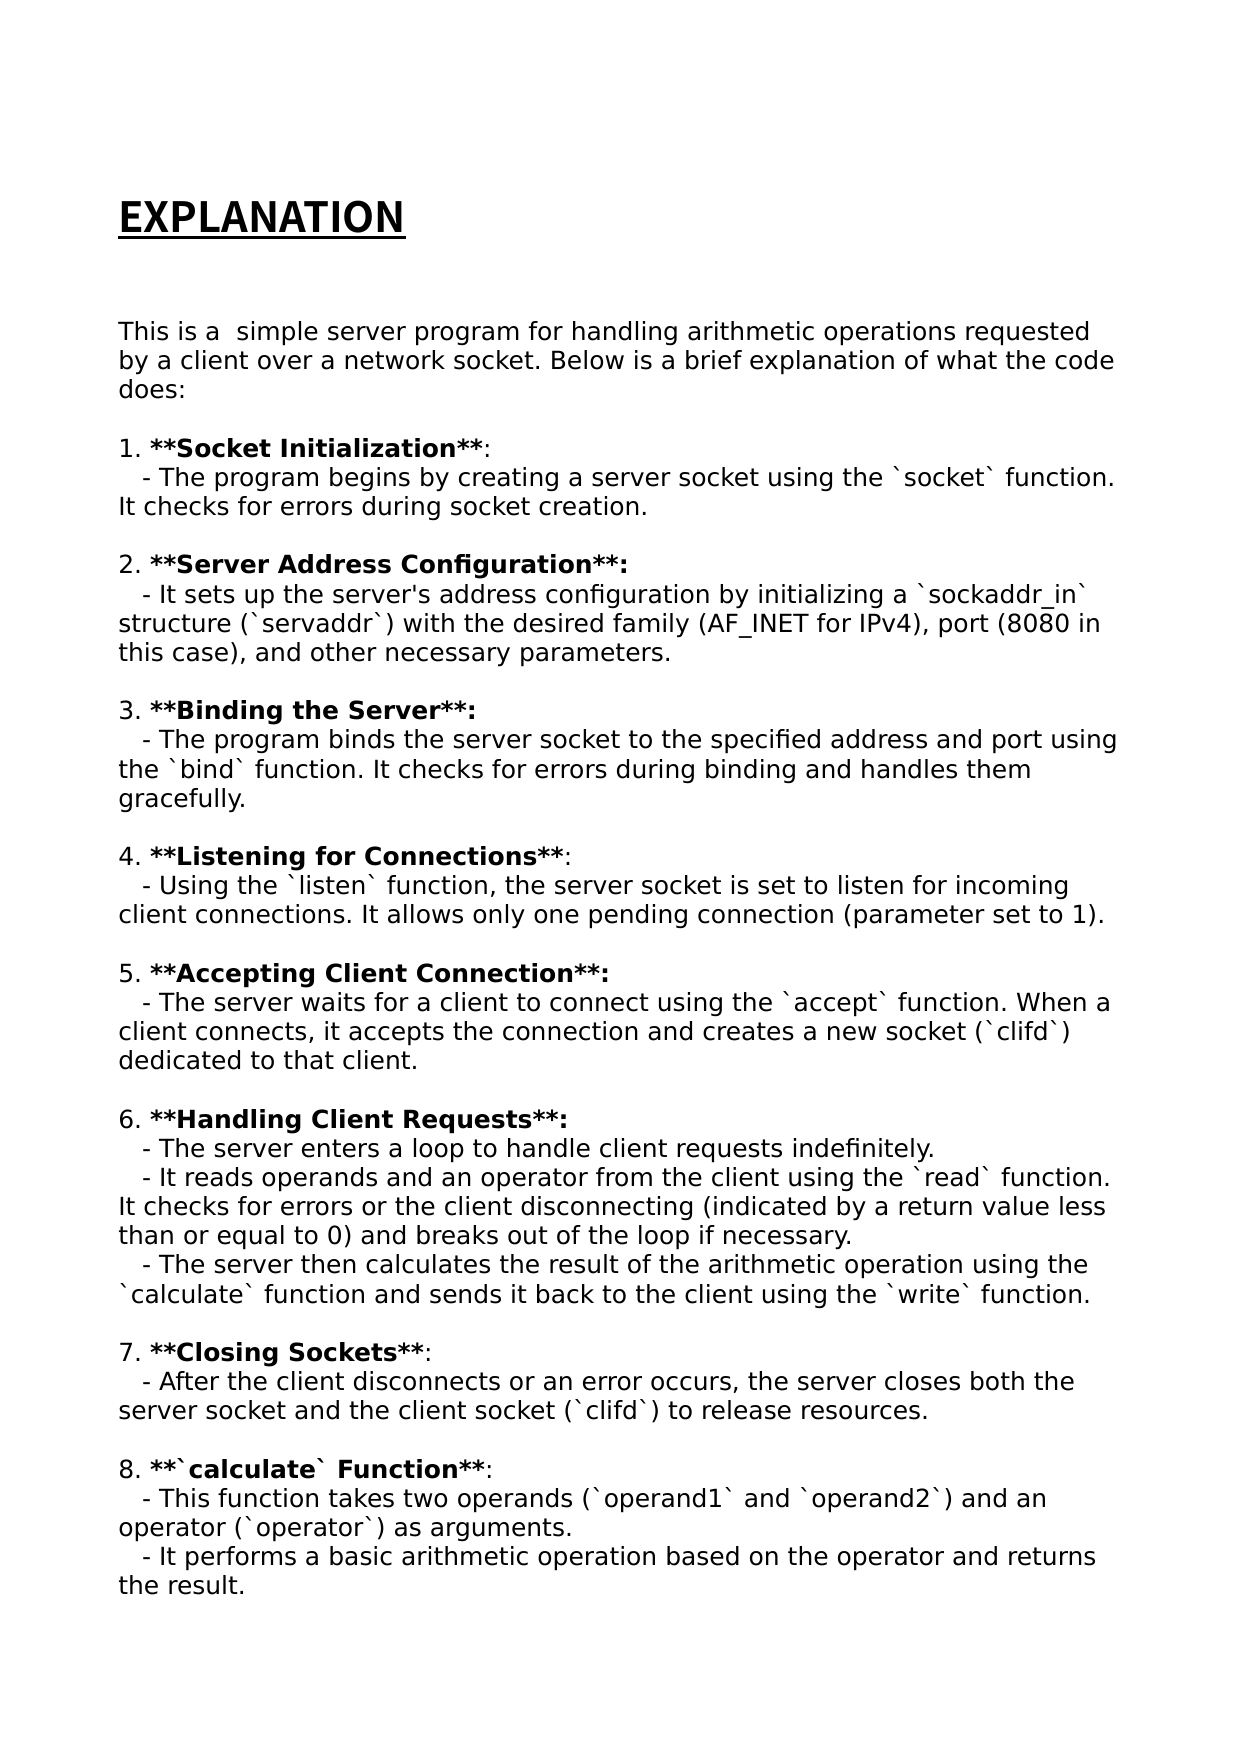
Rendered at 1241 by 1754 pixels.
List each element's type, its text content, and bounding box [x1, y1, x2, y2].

text - Using the `listen` function, the server socket is set to listen for incoming client connections. It allows only one pending connection (parameter set to 1). [118, 871, 1122, 930]
text - It performs a basic arithmetic operation based on the operator and returns the result. [118, 1542, 1122, 1601]
text 4. **Listening for Connections**: [118, 842, 1122, 871]
text - The server then calculates the result of the arithmetic operation using the `calculate` function and sends it back to the client using the `write` function. [118, 1251, 1122, 1309]
text 8. **`calculate` Function**: [118, 1455, 1122, 1484]
text 2. **Server Address Configuration**: [118, 551, 1122, 580]
text EXPLANATION [118, 184, 1122, 245]
text - This function takes two operands (`operand1` and `operand2`) and an operator (`operator`) as arguments. [118, 1484, 1122, 1542]
text - It sets up the server's address configuration by initializing a `sockaddr_in` structure (`servaddr`) with the desired family (AF_INET for IPv4), port (8080 in this case), and other necessary parameters. [118, 580, 1122, 667]
text 7. **Closing Sockets**: [118, 1338, 1122, 1367]
text 1. **Socket Initialization**: [118, 434, 1122, 463]
text - The server enters a loop to handle client requests indefinitely. [118, 1134, 1122, 1163]
text - It reads operands and an operator from the client using the `read` function. It checks for errors or the client disconnecting (indicated by a return value less than or equal to 0) and breaks out of the loop if necessary. [118, 1163, 1122, 1251]
text 6. **Handling Client Requests**: [118, 1105, 1122, 1134]
text - The program begins by creating a server socket using the `socket` function. It checks for errors during socket creation. [118, 463, 1122, 521]
text 3. **Binding the Server**: [118, 696, 1122, 726]
text - After the client disconnects or an error occurs, the server closes both the server socket and the client socket (`clifd`) to release resources. [118, 1367, 1122, 1426]
text This is a simple server program for handling arithmetic operations requested by a client over a network socket. Below is a brief explanation of what the code does: [118, 317, 1122, 405]
text 5. **Accepting Client Connection**: [118, 959, 1122, 988]
text - The program binds the server socket to the specified address and port using the `bind` function. It checks for errors during binding and handles them gracefully. [118, 726, 1122, 813]
text - The server waits for a client to connect using the `accept` function. When a client connects, it accepts the connection and creates a new socket (`clifd`) dedicated to that client. [118, 988, 1122, 1076]
